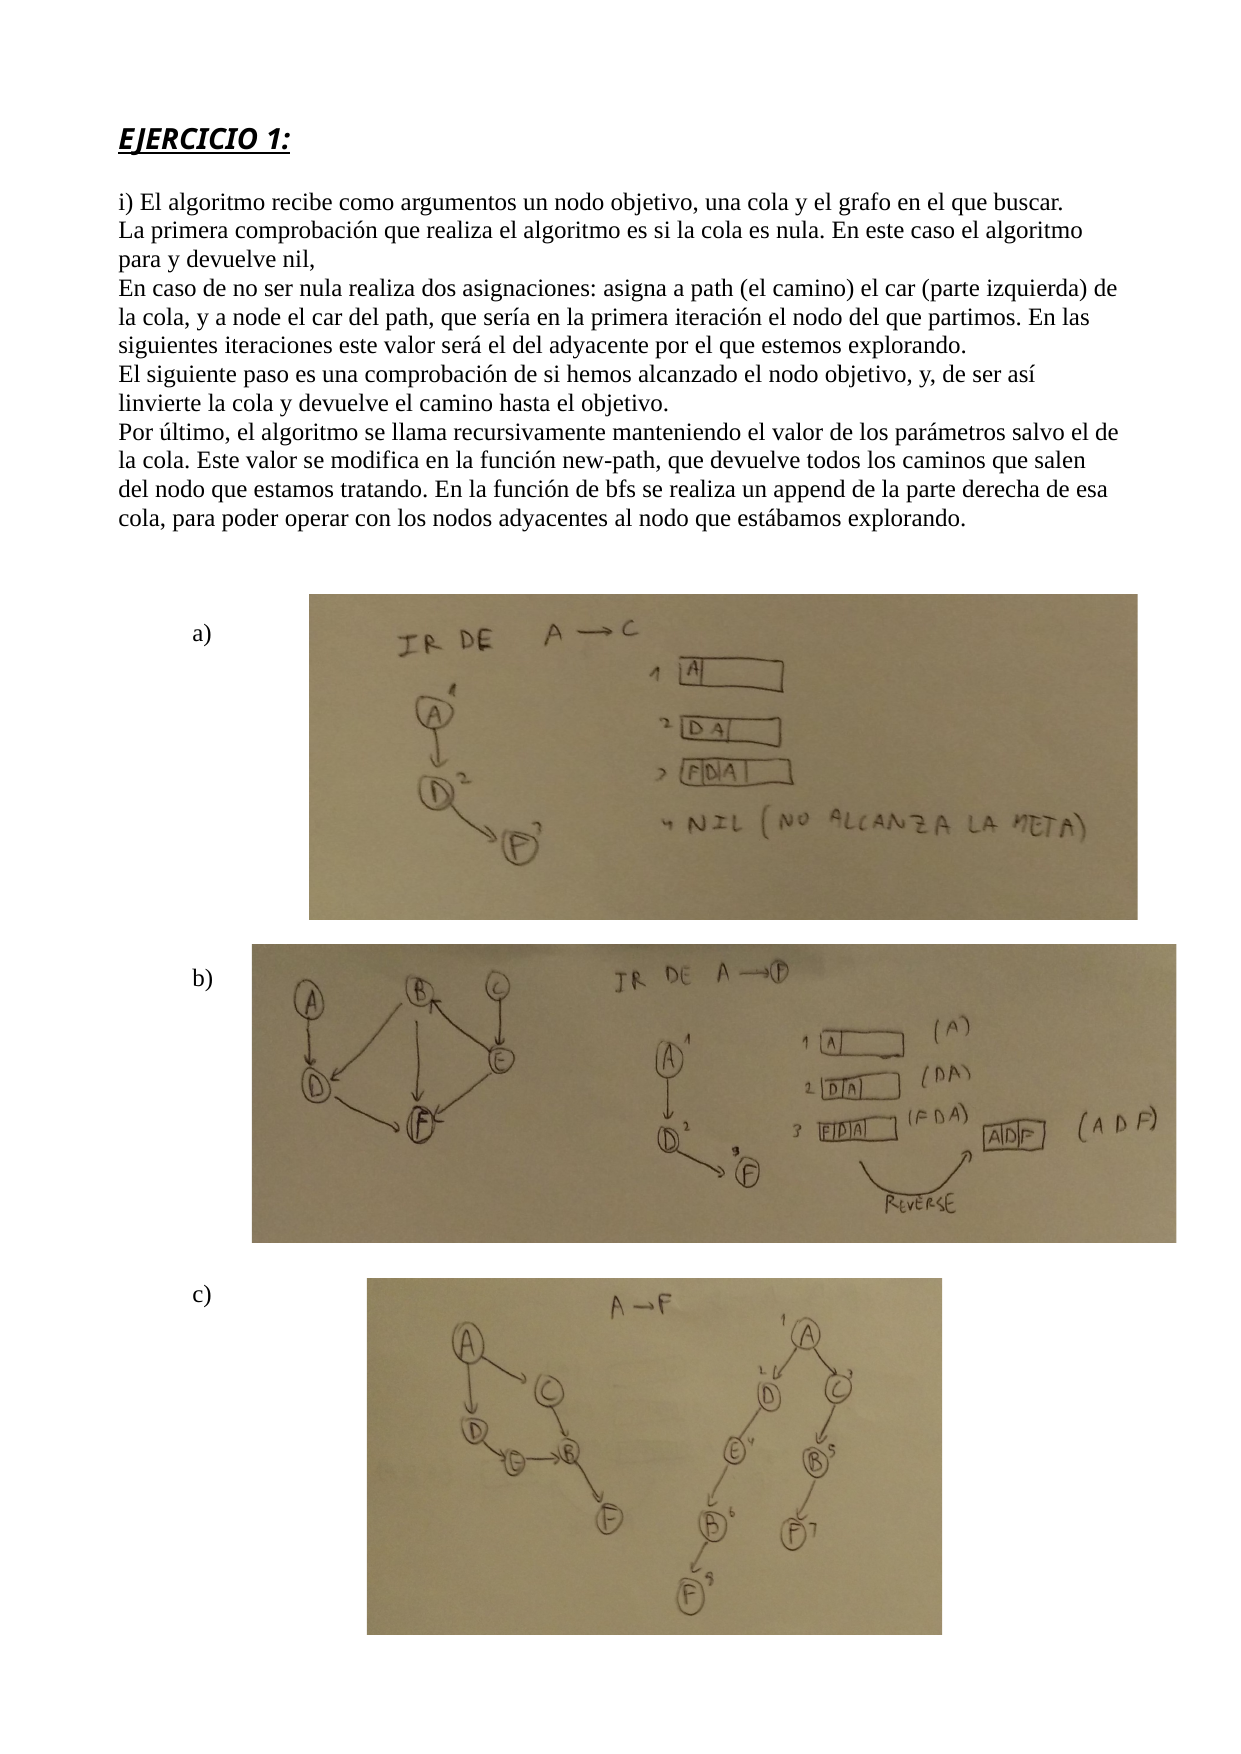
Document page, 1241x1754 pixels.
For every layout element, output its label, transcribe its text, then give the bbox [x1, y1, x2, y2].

text b) [118, 963, 251, 992]
picture [251, 944, 1177, 1243]
text c) [118, 1279, 366, 1308]
text EJERCICIO 1: [118, 118, 1122, 158]
text El siguiente paso es una comprobación de si hemos alcanzado el nodo objetivo, y, de ser así linvierte la cola y devuelve el camino hasta el objetivo. [118, 359, 1122, 417]
text Por último, el algoritmo se llama recursivamente manteniendo el valor de los parámetros salvo el de la cola. Este valor se modifica en la función new-path, que devuelve todos los caminos que salen del nodo que estamos tratando. En la función de bfs se realiza un append de la parte derecha de esa cola, para poder operar con los nodos adyacentes al nodo que estábamos explorando. [118, 417, 1122, 532]
text i) El algoritmo recibe como argumentos un nodo objetivo, una cola y el grafo en el que buscar. [118, 187, 1122, 215]
picture [309, 594, 1138, 920]
text a) [118, 618, 309, 647]
text En caso de no ser nula realiza dos asignaciones: asigna a path (el camino) el car (parte izquierda) de la cola, y a node el car del path, que sería en la primera iteración el nodo del que partimos. En las siguientes iteraciones este valor será el del adyacente por el que estemos explorando. [118, 273, 1122, 359]
picture [366, 1278, 943, 1635]
text [943, 1279, 1122, 1308]
text La primera comprobación que realiza el algoritmo es si la cola es nula. En este caso el algoritmo para y devuelve nil, [118, 215, 1122, 273]
